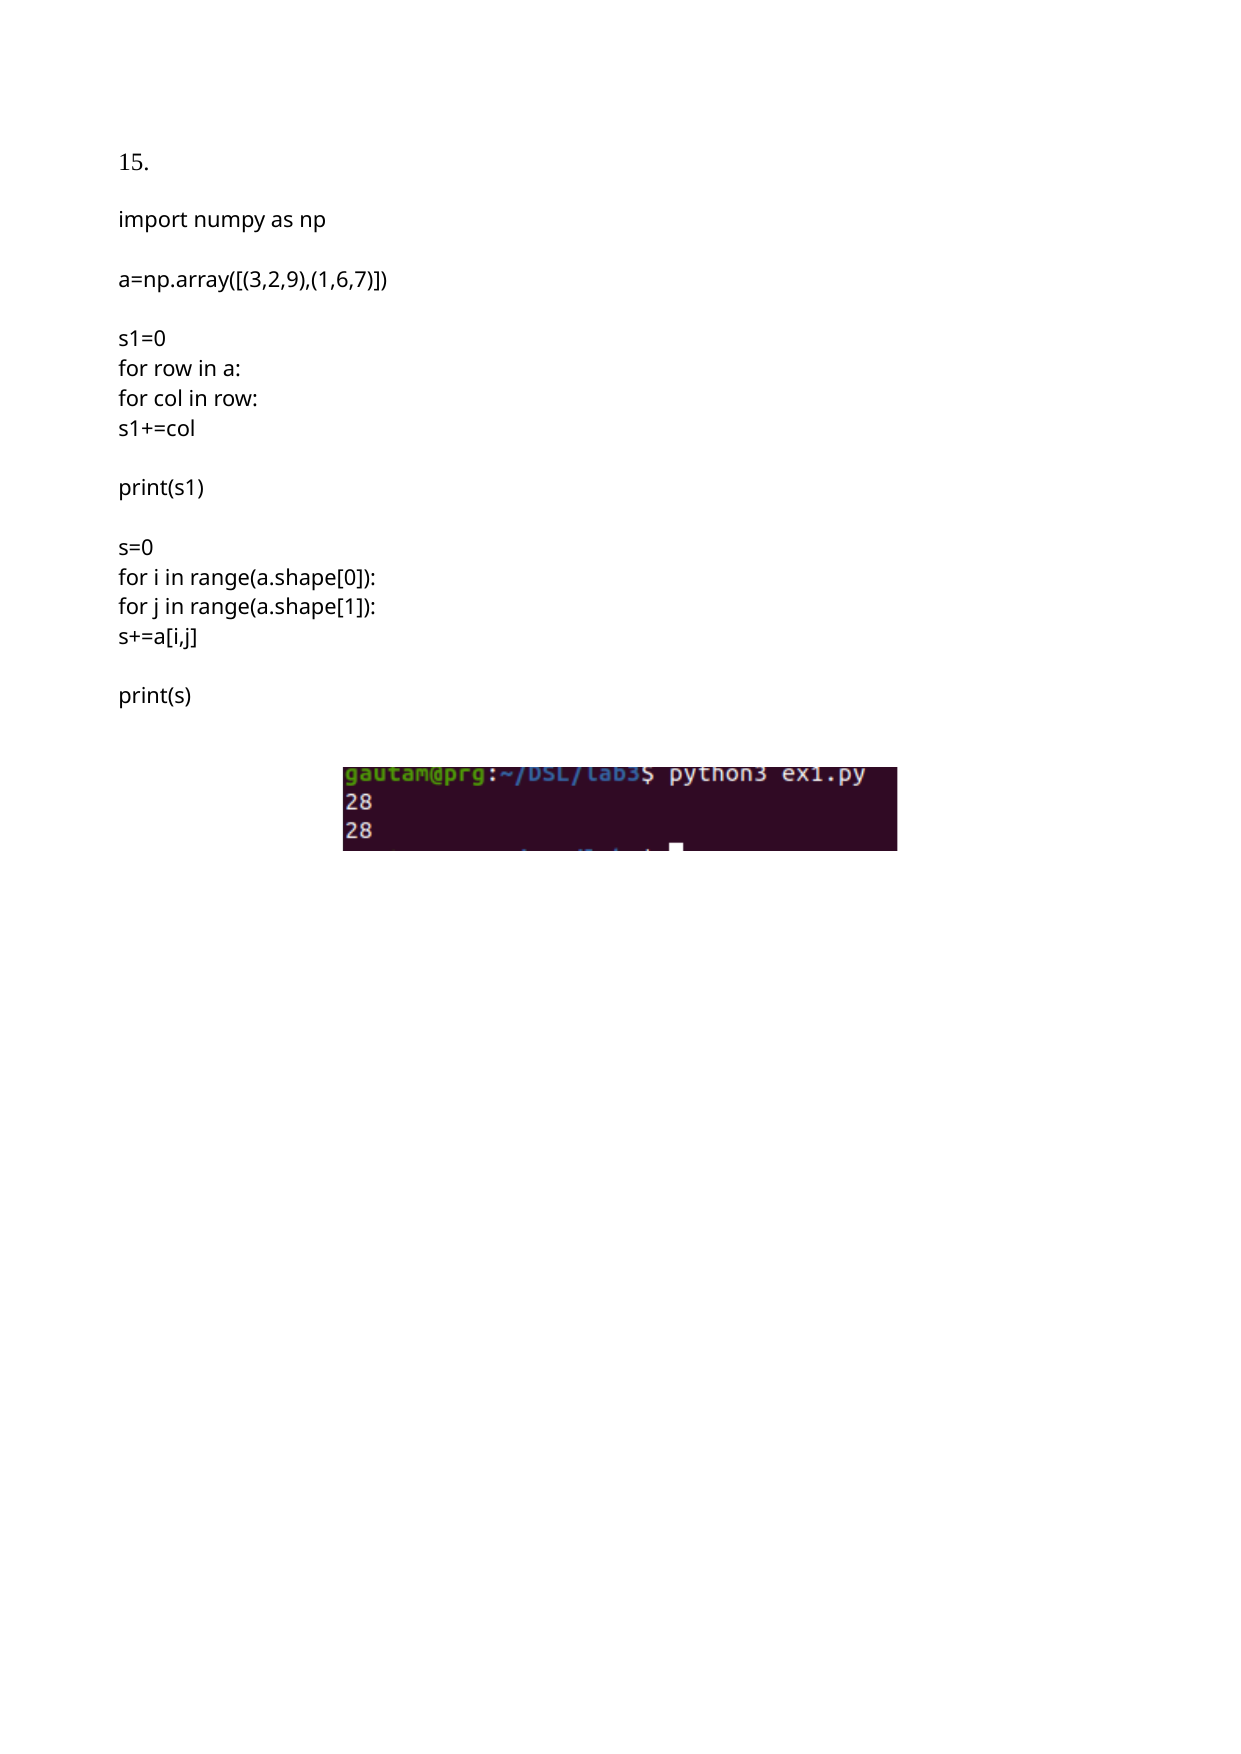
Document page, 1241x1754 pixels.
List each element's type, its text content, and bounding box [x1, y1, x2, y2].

text s=0 [118, 532, 1122, 561]
text s1=0 [118, 323, 1122, 353]
text for i in range(a.shape[0]): [118, 561, 1122, 591]
picture [342, 767, 898, 851]
text print(s1) [118, 472, 1122, 502]
text import numpy as np [118, 204, 1122, 234]
text for col in row: [118, 383, 1122, 413]
text for j in range(a.shape[1]): [118, 591, 1122, 621]
text print(s) [118, 681, 1122, 710]
text for row in a: [118, 353, 1122, 383]
text 15. [118, 118, 1122, 176]
text s1+=col [118, 413, 1122, 442]
text s+=a[i,j] [118, 621, 1122, 651]
text a=np.array([(3,2,9),(1,6,7)]) [118, 264, 1122, 294]
